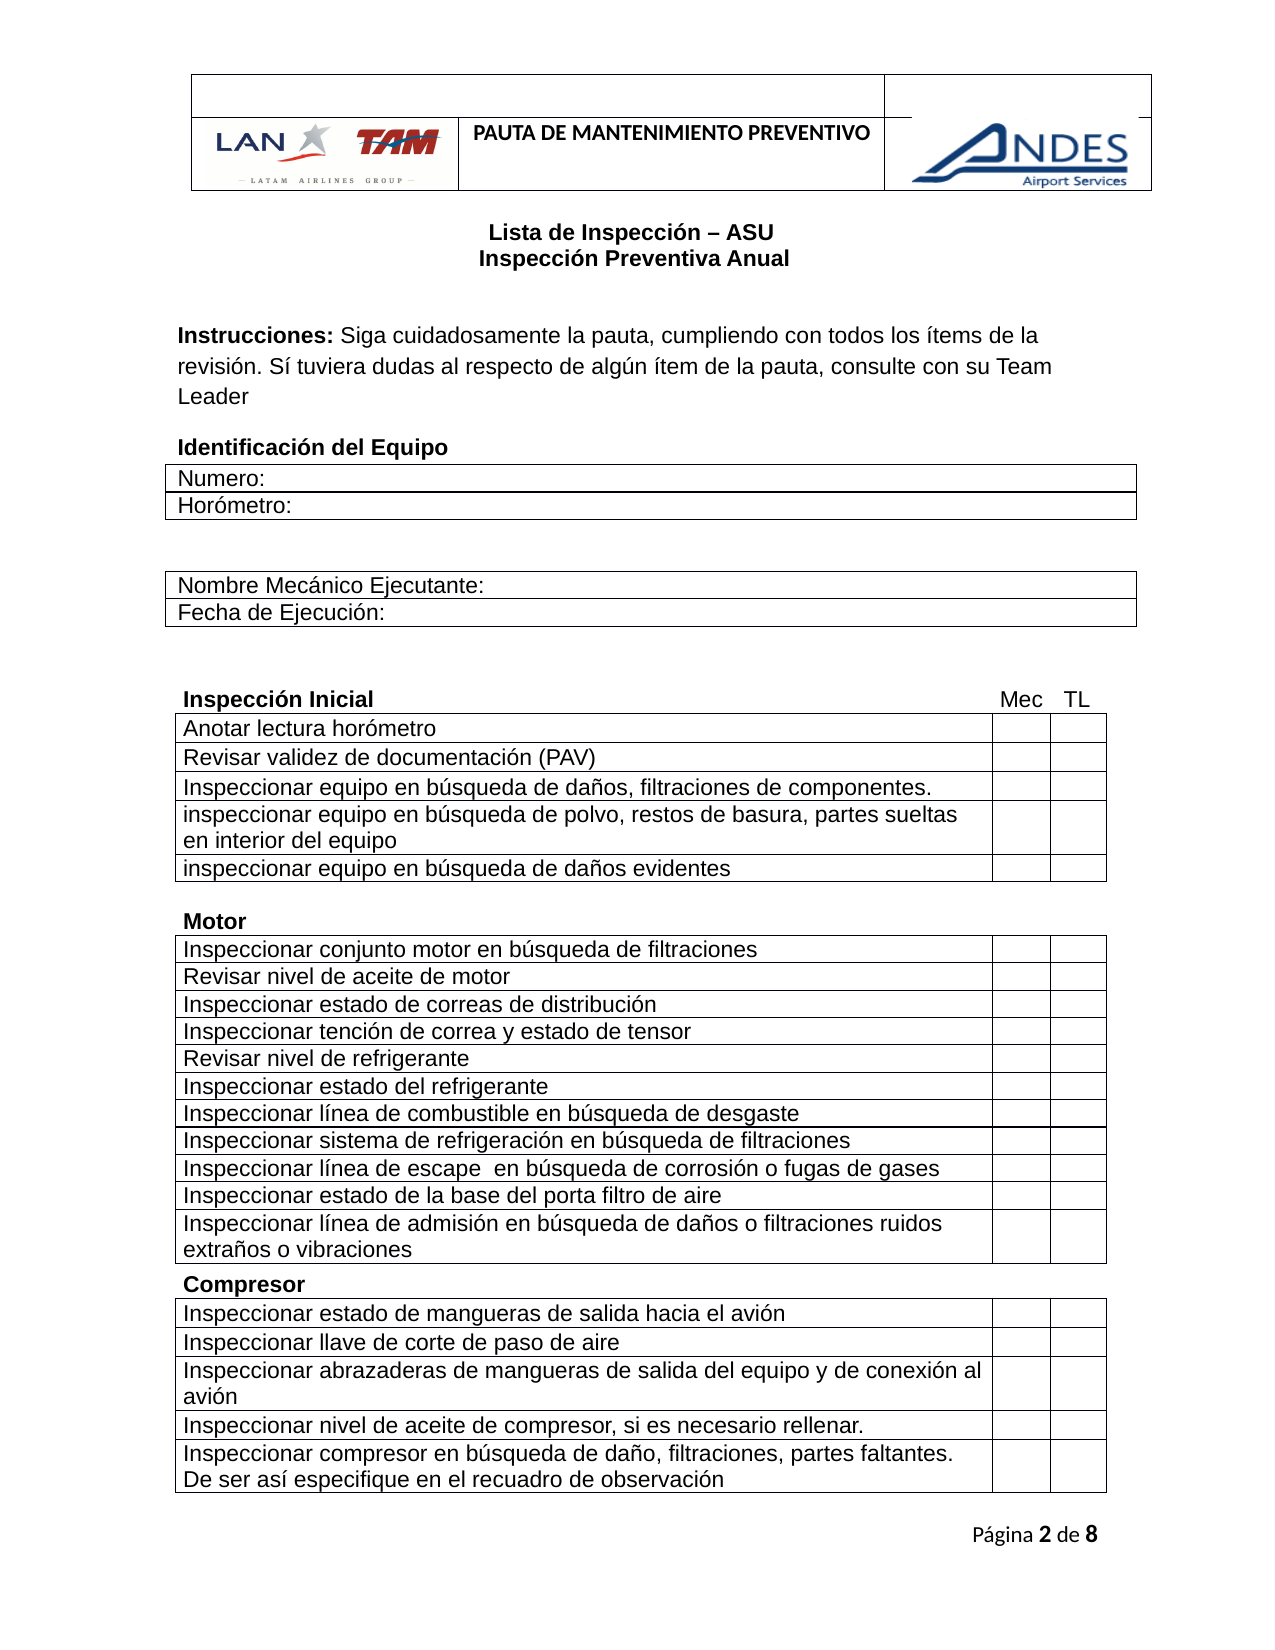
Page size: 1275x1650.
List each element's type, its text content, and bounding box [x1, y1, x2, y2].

table_cell Anotar lectura horómetro [176, 714, 992, 742]
table_cell Inspeccionar línea de admisión en búsqueda de daños o filtraciones ruidos extraños o vibraciones [176, 1210, 992, 1262]
text Inspección Preventiva Anual [177, 245, 1098, 271]
table_cell [993, 1018, 1050, 1044]
table_cell [1051, 1440, 1106, 1492]
table_cell [1051, 743, 1106, 771]
table_cell [1051, 936, 1106, 962]
text Lista de Inspección – ASU [177, 219, 1098, 245]
table_cell Motor [176, 882, 992, 935]
table_cell [993, 1440, 1050, 1492]
table_cell [993, 772, 1050, 800]
table_cell [1050, 882, 1107, 935]
table_cell [993, 1073, 1050, 1099]
table_cell inspeccionar equipo en búsqueda de daños evidentes [176, 855, 992, 881]
table_cell Inspeccionar compresor en búsqueda de daño, filtraciones, partes faltantes. De ser así especifique en el recuadro de observación [176, 1440, 992, 1492]
text Instrucciones: Siga cuidadosamente la pauta, cumpliendo con todos los ítems de la revisión. Sí tuviera dudas al respecto de algún ítem de la pauta, consulte con su Team Leader [177, 322, 1098, 409]
table_cell [1051, 1299, 1106, 1327]
table_cell Inspeccionar llave de corte de paso de aire [176, 1328, 992, 1356]
table_cell [1051, 1328, 1106, 1356]
table_cell Inspeccionar nivel de aceite de compresor, si es necesario rellenar. [176, 1411, 992, 1438]
table_cell Inspeccionar abrazaderas de mangueras de salida del equipo y de conexión al avión [176, 1357, 992, 1409]
table_cell Revisar validez de documentación (PAV) [176, 743, 992, 771]
table_cell [993, 1411, 1050, 1438]
table_cell [993, 1182, 1050, 1209]
table_cell [1051, 1411, 1106, 1438]
table_header TL [1050, 680, 1107, 713]
table_cell [1051, 1073, 1106, 1099]
table_cell [993, 1155, 1050, 1181]
table_cell [992, 1265, 1050, 1298]
table_cell [993, 991, 1050, 1017]
table_cell [1051, 1182, 1106, 1209]
table_cell [1051, 1018, 1106, 1044]
table_cell [993, 1328, 1050, 1356]
table_cell [993, 1357, 1050, 1409]
table_cell [993, 855, 1050, 881]
table_cell [993, 714, 1050, 742]
table_cell [992, 882, 1050, 935]
table_cell [993, 1299, 1050, 1327]
table_cell [1051, 855, 1106, 881]
table_cell Compresor [176, 1265, 992, 1298]
table_cell Inspeccionar línea de escape en búsqueda de corrosión o fugas de gases [176, 1155, 992, 1181]
table_cell [1051, 801, 1106, 853]
table_cell [1051, 1045, 1106, 1072]
table_cell [1051, 991, 1106, 1017]
table_cell [1050, 1265, 1107, 1298]
table_cell Horómetro: [166, 493, 1136, 519]
table_cell Inspeccionar estado de correas de distribución [176, 991, 992, 1017]
table_cell [993, 963, 1050, 989]
table_header Numero: [166, 465, 1136, 491]
table_cell [993, 801, 1050, 853]
table_cell [1051, 1357, 1106, 1409]
table_cell [993, 1128, 1050, 1154]
table_cell [993, 1210, 1050, 1262]
table_cell Revisar nivel de refrigerante [176, 1045, 992, 1072]
table_cell [1051, 1128, 1106, 1154]
table_cell Inspeccionar estado de mangueras de salida hacia el avión [176, 1299, 992, 1327]
table_cell Inspeccionar estado de la base del porta filtro de aire [176, 1182, 992, 1209]
table_cell inspeccionar equipo en búsqueda de polvo, restos de basura, partes sueltas en interior del equipo [176, 801, 992, 853]
table_cell Inspeccionar conjunto motor en búsqueda de filtraciones [176, 936, 992, 962]
table_cell [993, 936, 1050, 962]
table_cell [1051, 772, 1106, 800]
table_cell [1051, 963, 1106, 989]
table_cell [993, 1045, 1050, 1072]
table_cell [1051, 1100, 1106, 1126]
table_cell [1051, 1155, 1106, 1181]
table_cell [993, 743, 1050, 771]
table_header Mec [992, 680, 1050, 713]
table_cell Inspeccionar equipo en búsqueda de daños, filtraciones de componentes. [176, 772, 992, 800]
table_cell Inspeccionar sistema de refrigeración en búsqueda de filtraciones [176, 1128, 992, 1154]
picture [204, 118, 454, 190]
table_cell [993, 1100, 1050, 1126]
table_cell Inspeccionar línea de combustible en búsqueda de desgaste [176, 1100, 992, 1126]
text Identificación del Equipo [177, 434, 1098, 460]
table_header Inspección Inicial [176, 680, 992, 713]
table_cell [1051, 1210, 1106, 1262]
picture [204, 191, 454, 195]
table_cell Inspeccionar estado del refrigerante [176, 1073, 992, 1099]
table_cell Fecha de Ejecución: [166, 599, 1136, 626]
table_header Nombre Mecánico Ejecutante: [166, 572, 1136, 598]
table_cell Inspeccionar tención de correa y estado de tensor [176, 1018, 992, 1044]
table_cell Revisar nivel de aceite de motor [176, 963, 992, 989]
table_cell [1051, 714, 1106, 742]
picture [911, 117, 1139, 190]
